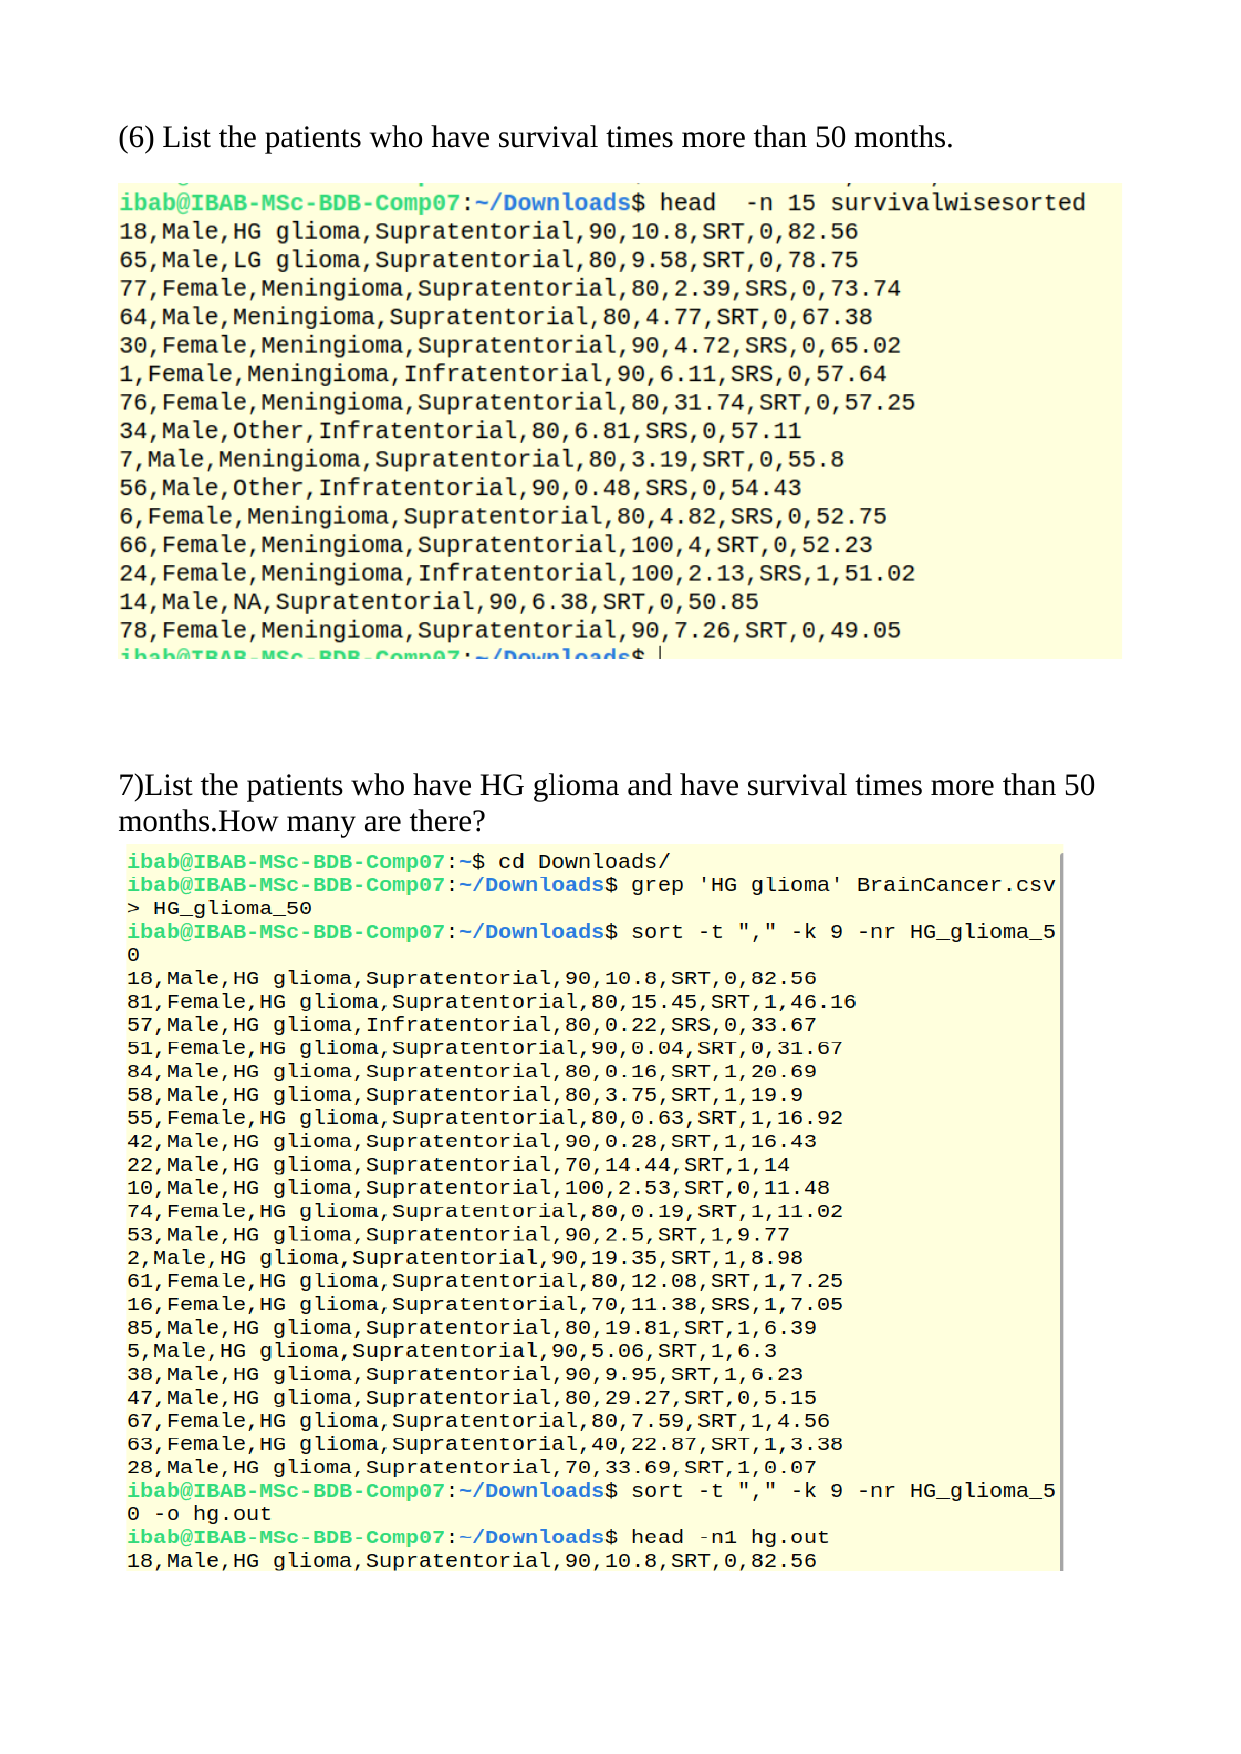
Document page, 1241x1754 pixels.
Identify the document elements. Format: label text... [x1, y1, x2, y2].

picture [118, 183, 1123, 659]
text 7)List the patients who have HG glioma and have survival times more than 50 months.How many are there? [118, 766, 1122, 838]
text (6) List the patients who have survival times more than 50 months. [118, 118, 1122, 154]
picture [126, 844, 1064, 1571]
